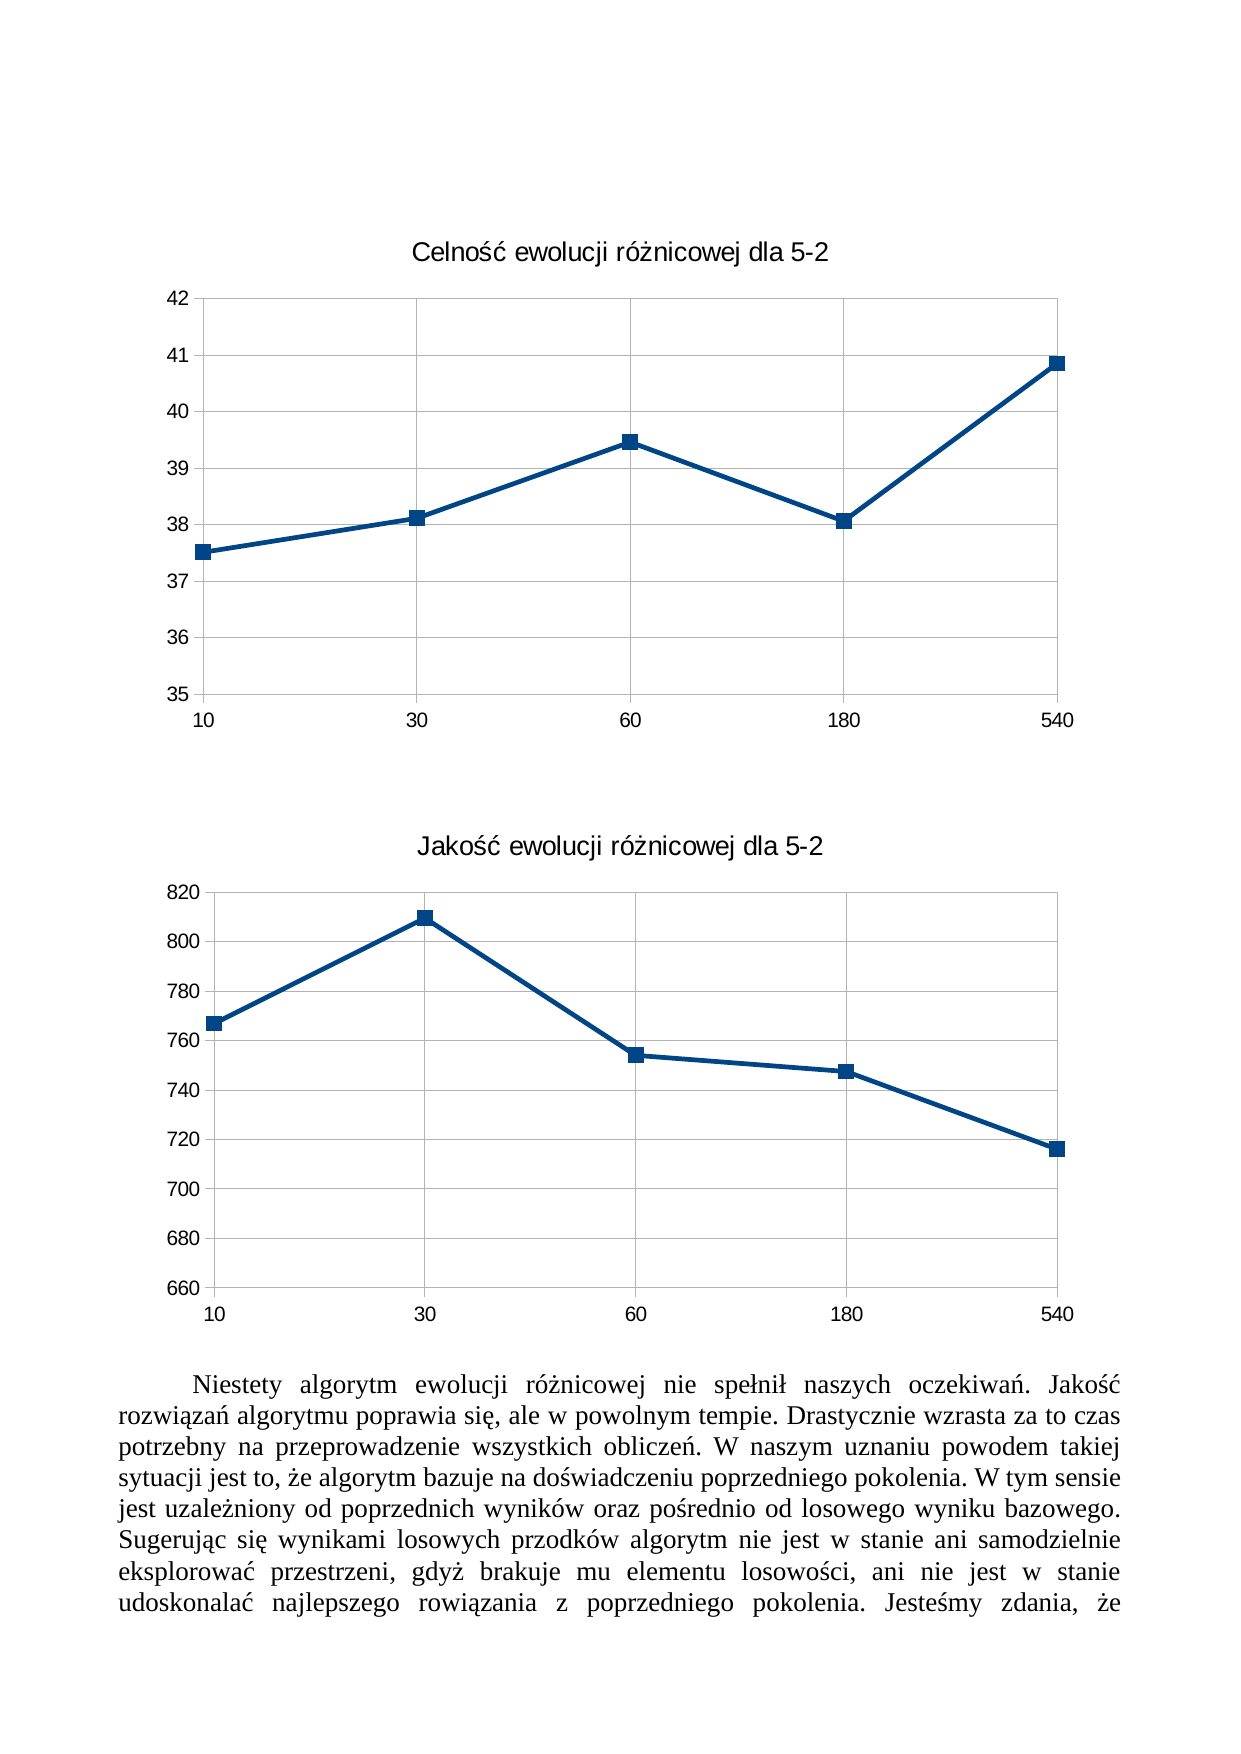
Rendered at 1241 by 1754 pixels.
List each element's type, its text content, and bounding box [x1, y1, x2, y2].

text Niestety algorytm ewolucji różnicowej nie spełnił naszych oczekiwań. Jakość rozwiązań algorytmu poprawia się, ale w powolnym tempie. Drastycznie wzrasta za to czas potrzebny na przeprowadzenie wszystkich obliczeń. W naszym uznaniu powodem takiej sytuacji jest to, że algorytm bazuje na doświadczeniu poprzedniego pokolenia. W tym sensie jest uzależniony od poprzednich wyników oraz pośrednio od losowego wyniku bazowego. Sugerując się wynikami losowych przodków algorytm nie jest w stanie ani samodzielnie eksplorować przestrzeni, gdyż brakuje mu elementu losowości, ani nie jest w stanie udoskonalać najlepszego rowiązania z poprzedniego pokolenia. Jesteśmy zdania, że [118, 1368, 1122, 1617]
